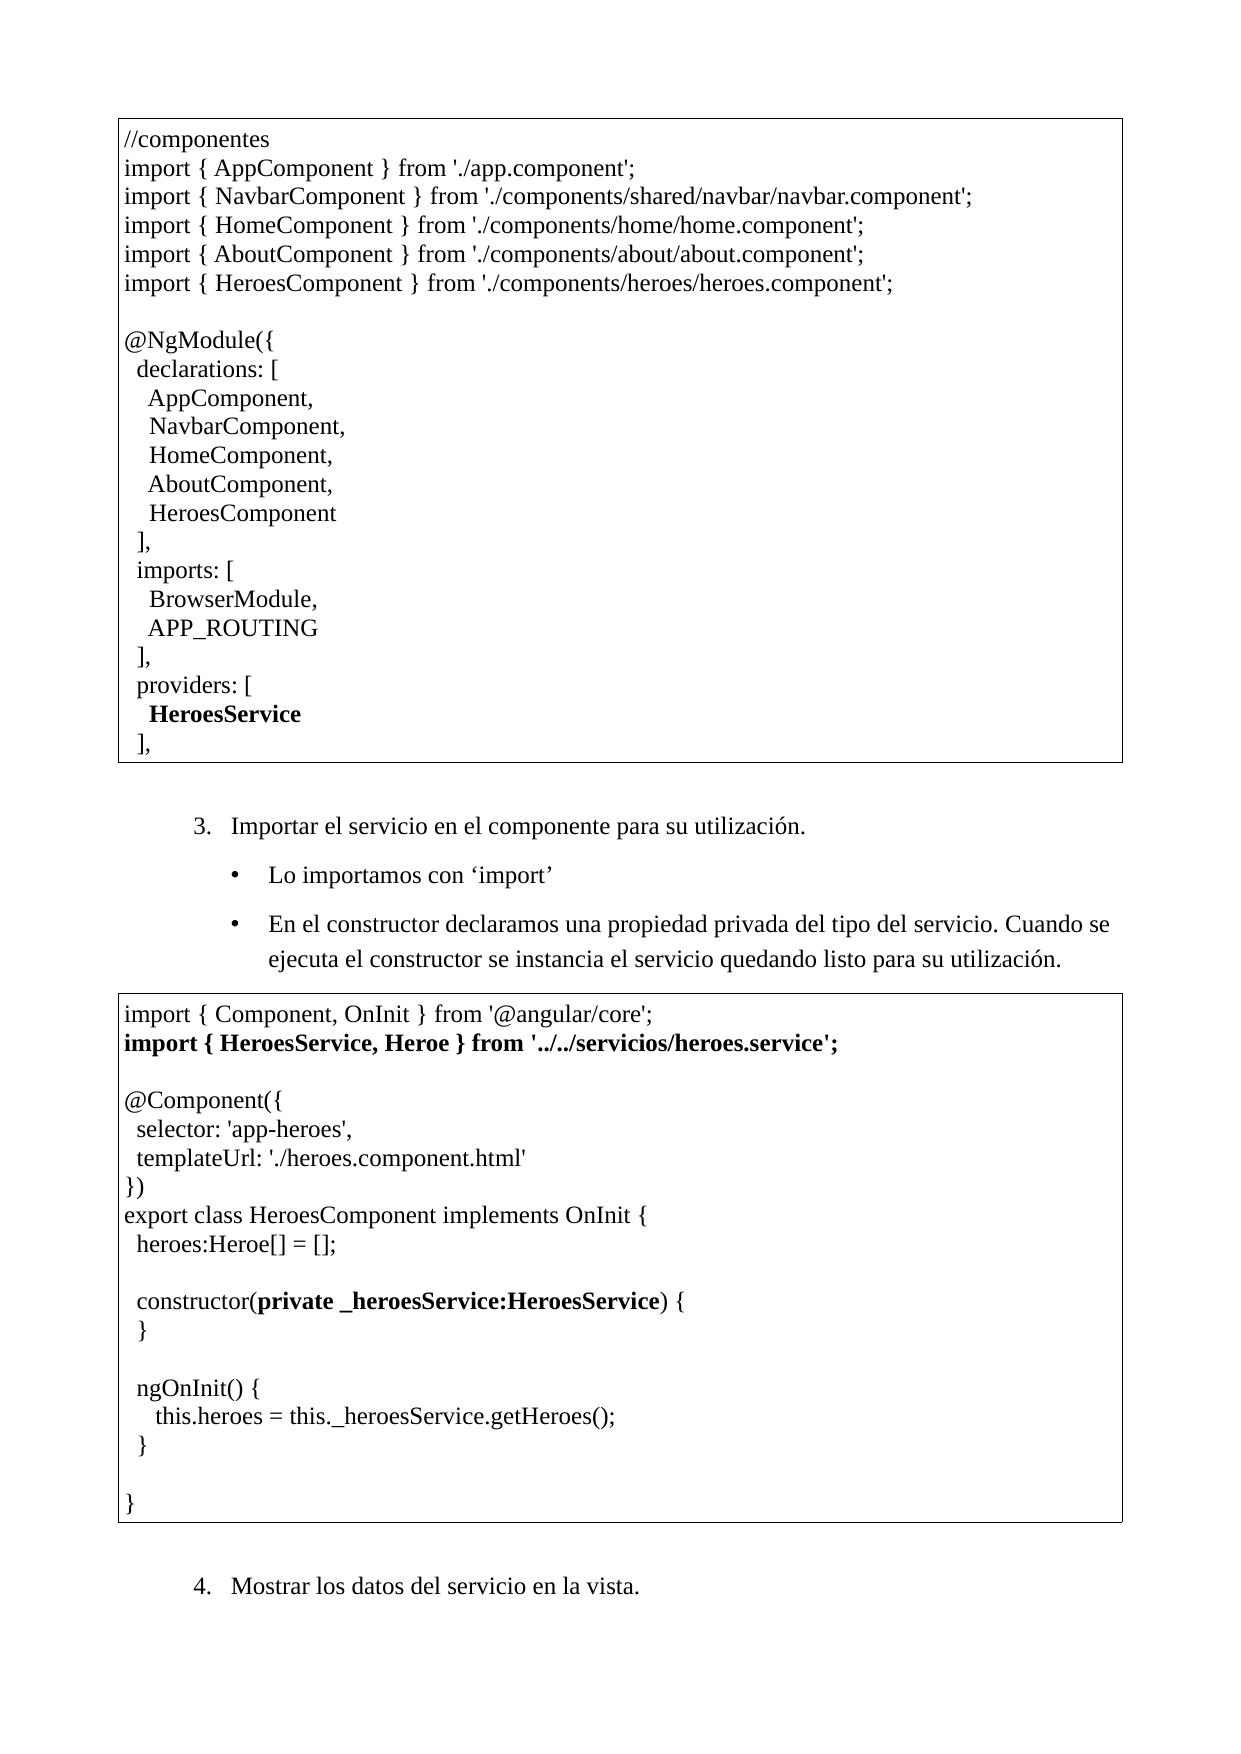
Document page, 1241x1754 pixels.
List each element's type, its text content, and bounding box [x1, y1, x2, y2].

list En el constructor declaramos una propiedad privada del tipo del servicio. Cuando se ejecuta el constructor se instancia el servicio quedando listo para su utilización. [231, 909, 1122, 973]
list Mostrar los datos del servicio en la vista. [193, 1571, 1122, 1600]
list Lo importamos con ‘import’ [231, 860, 1122, 889]
table_header //componentes import { AppComponent } from './app.component'; import { NavbarComponent } from './components/shared/navbar/navbar.component'; import { HomeComponent } from './components/home/home.component'; import { AboutComponent } from './components/about/about.component'; import { HeroesComponent } from './components/heroes/heroes.component'; @NgModule({ declarations: [ AppComponent, NavbarComponent, HomeComponent, AboutComponent, HeroesComponent ], imports: [ BrowserModule, APP_ROUTING ], providers: [ HeroesService ], [119, 119, 1122, 762]
list Importar el servicio en el componente para su utilización. [193, 811, 1122, 840]
table_header import { Component, OnInit } from '@angular/core'; import { HeroesService, Heroe } from '../../servicios/heroes.service'; @Component({ selector: 'app-heroes', templateUrl: './heroes.component.html' }) export class HeroesComponent implements OnInit { heroes:Heroe[] = []; constructor(private _heroesService:HeroesService) { } ngOnInit() { this.heroes = this._heroesService.getHeroes(); } } [119, 994, 1122, 1522]
